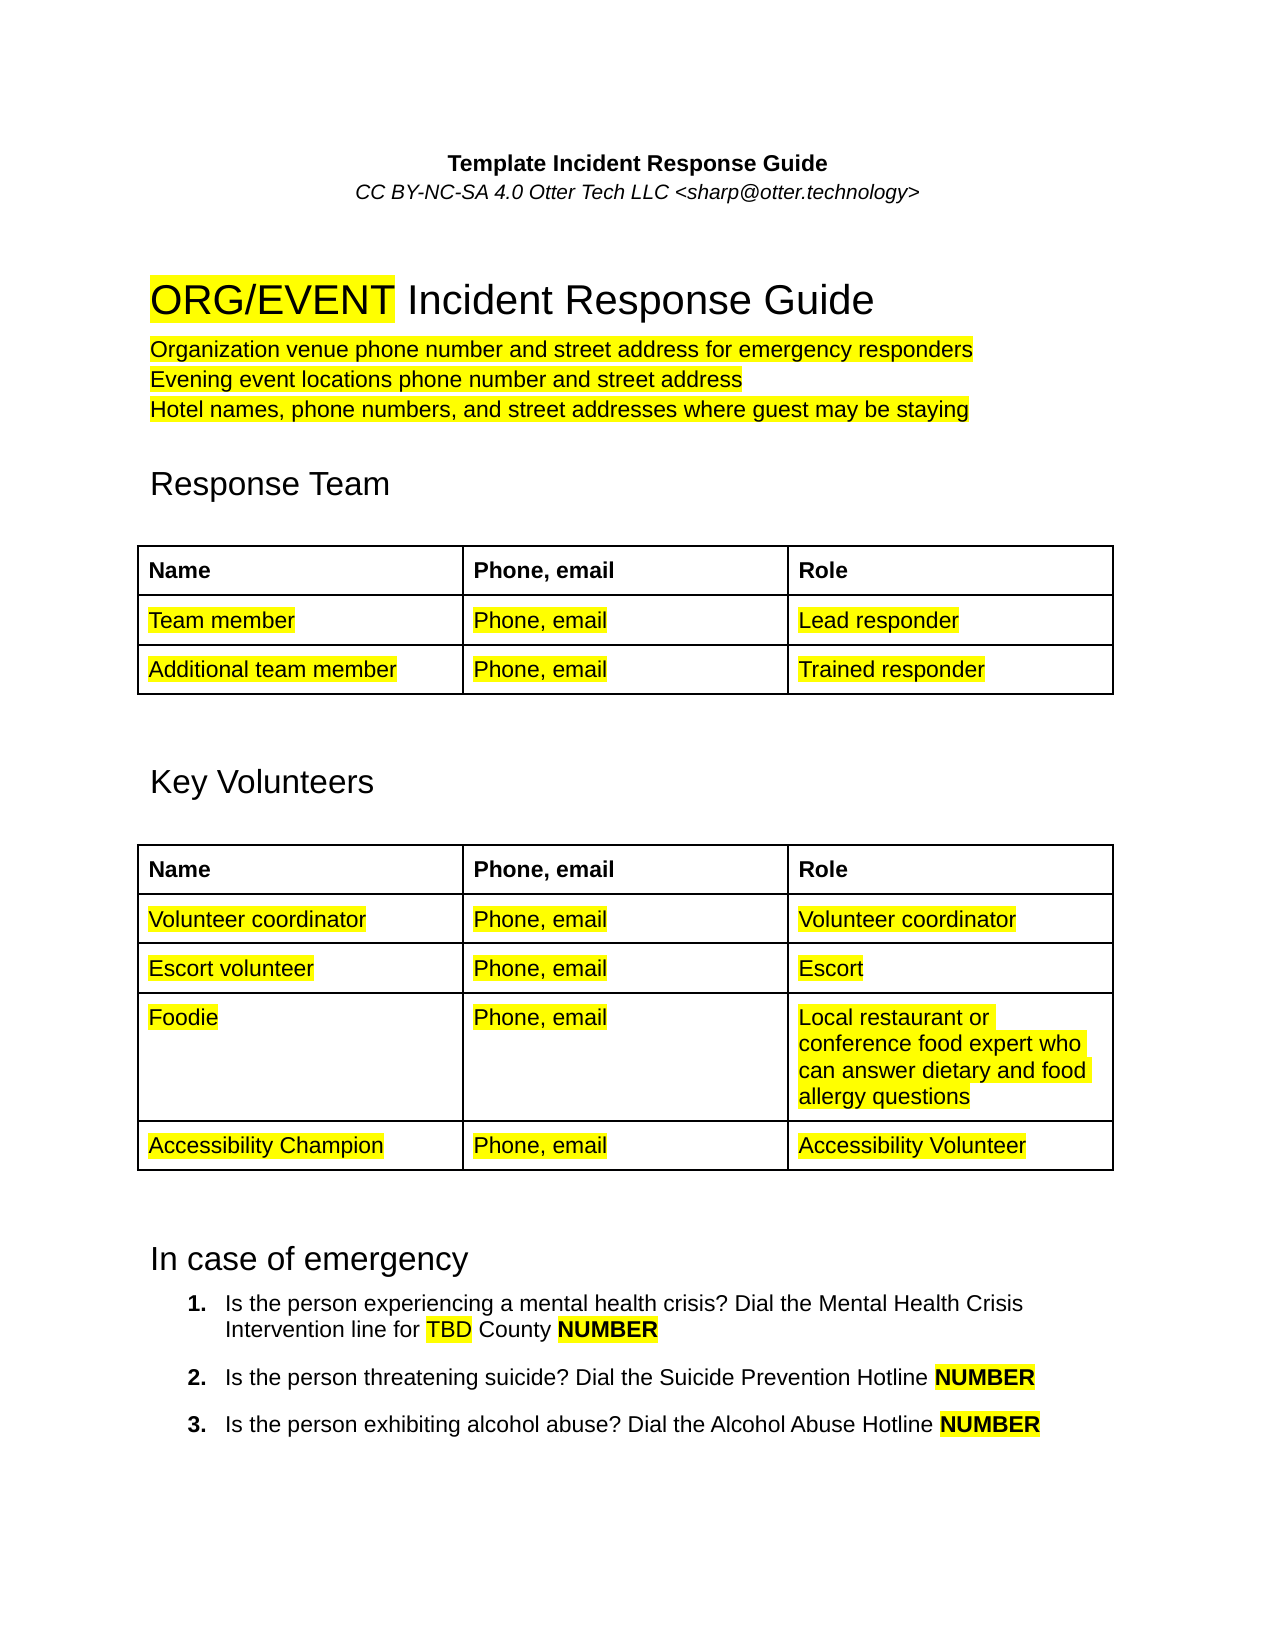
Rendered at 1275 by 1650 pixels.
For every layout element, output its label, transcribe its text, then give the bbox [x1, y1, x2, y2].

text Evening event locations phone number and street address [150, 366, 1125, 392]
table_cell Phone, email [464, 646, 787, 693]
table_cell Accessibility Volunteer [789, 1122, 1112, 1169]
table_cell Escort volunteer [139, 944, 462, 992]
table_cell Foodie [139, 994, 462, 1120]
table_header Name [139, 547, 462, 594]
table_header Phone, email [464, 846, 787, 893]
subtitle ORG/EVENT Incident Response Guide [150, 275, 1125, 323]
table_header Name [139, 846, 462, 893]
table_cell Lead responder [789, 596, 1112, 643]
table_cell Escort [789, 944, 1112, 992]
list Is the person experiencing a mental health crisis? Dial the Mental Health Crisis Intervention line for TBD County NUMBER [187, 1290, 1125, 1343]
table_cell Phone, email [464, 1122, 787, 1169]
subtitle Key Volunteers [150, 763, 1125, 801]
table_cell Accessibility Champion [139, 1122, 462, 1169]
table_header Role [789, 846, 1112, 893]
list Is the person threatening suicide? Dial the Suicide Prevention Hotline NUMBER [187, 1363, 1125, 1390]
subtitle In case of emergency [150, 1239, 1125, 1277]
table_cell Volunteer coordinator [139, 895, 462, 942]
table_cell Trained responder [789, 646, 1112, 693]
table_header Role [789, 547, 1112, 594]
table_header Phone, email [464, 547, 787, 594]
table_cell Phone, email [464, 944, 787, 992]
table_cell Team member [139, 596, 462, 643]
table_cell Additional team member [139, 646, 462, 693]
text Organization venue phone number and street address for emergency responders [150, 336, 1125, 362]
table_cell Phone, email [464, 994, 787, 1120]
list Is the person exhibiting alcohol abuse? Dial the Alcohol Abuse Hotline NUMBER [187, 1411, 1125, 1437]
subtitle Response Team [150, 464, 1125, 502]
table_cell Local restaurant or conference food expert who can answer dietary and food allergy questions [789, 994, 1112, 1120]
table_cell Phone, email [464, 895, 787, 942]
text Hotel names, phone numbers, and street addresses where guest may be staying [150, 396, 1125, 422]
table_cell Volunteer coordinator [789, 895, 1112, 942]
table_cell Phone, email [464, 596, 787, 643]
